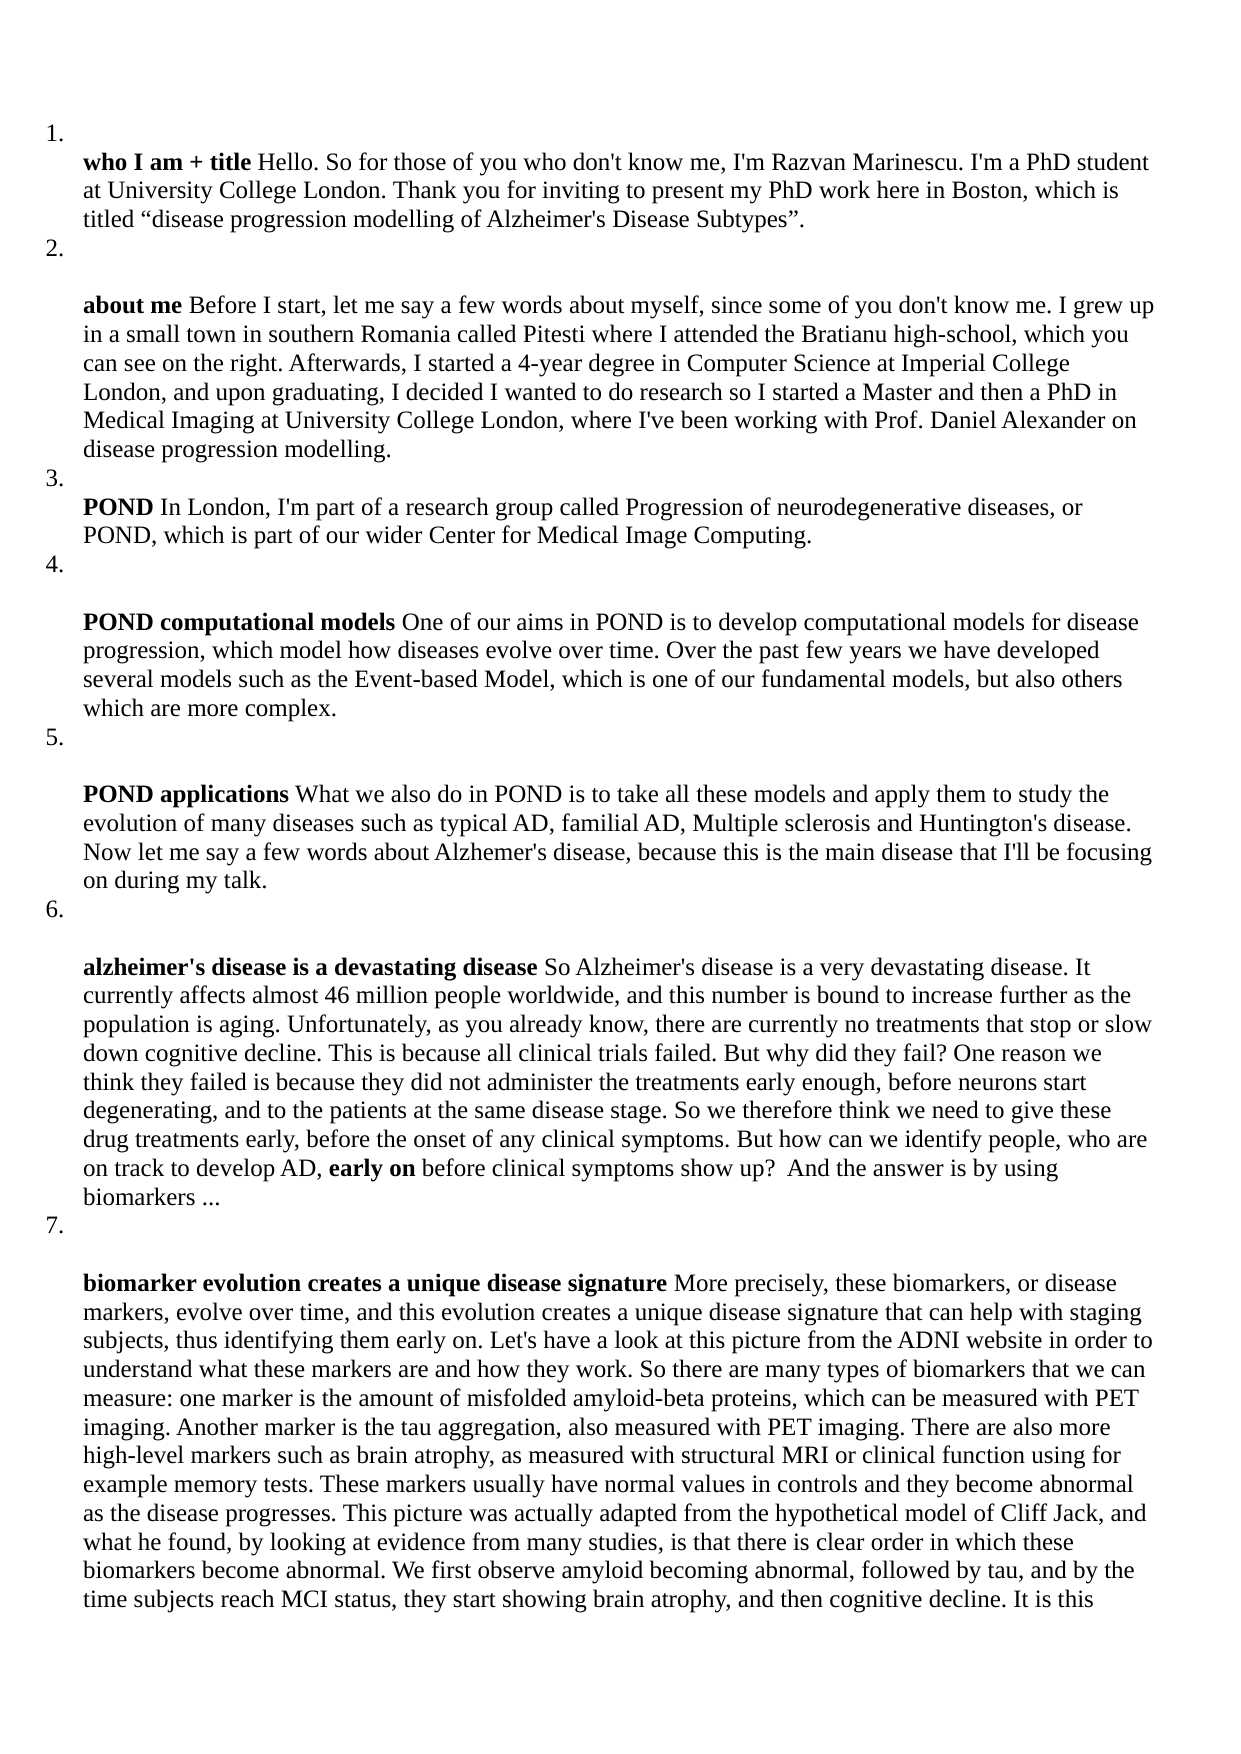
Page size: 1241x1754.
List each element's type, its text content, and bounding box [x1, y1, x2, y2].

list biomarker evolution creates a unique disease signature More precisely, these biomarkers, or disease markers, evolve over time, and this evolution creates a unique disease signature that can help with staging subjects, thus identifying them early on. Let's have a look at this picture from the ADNI website in order to understand what these markers are and how they work. So there are many types of biomarkers that we can measure: one marker is the amount of misfolded amyloid-beta proteins, which can be measured with PET imaging. Another marker is the tau aggregation, also measured with PET imaging. There are also more high-level markers such as brain atrophy, as measured with structural MRI or clinical function using for example memory tests. These markers usually have normal values in controls and they become abnormal as the disease progresses. This picture was actually adapted from the hypothetical model of Cliff Jack, and what he found, by looking at evidence from many studies, is that there is clear order in which these biomarkers become abnormal. We first observe amyloid becoming abnormal, followed by tau, and by the time subjects reach MCI status, they start showing brain atrophy, and then cognitive decline. It is this [45, 1211, 1159, 1613]
list POND computational models One of our aims in POND is to develop computational models for disease progression, which model how diseases evolve over time. Over the past few years we have developed several models such as the Event-based Model, which is one of our fundamental models, but also others which are more complex. [45, 549, 1159, 722]
list who I am + title Hello. So for those of you who don't know me, I'm Razvan Marinescu. I'm a PhD student at University College London. Thank you for inviting to present my PhD work here in Boston, which is titled “disease progression modelling of Alzheimer's Disease Subtypes”. [45, 118, 1159, 233]
list POND In London, I'm part of a research group called Progression of neurodegenerative diseases, or POND, which is part of our wider Center for Medical Image Computing. [45, 463, 1159, 549]
list alzheimer's disease is a devastating disease So Alzheimer's disease is a very devastating disease. It currently affects almost 46 million people worldwide, and this number is bound to increase further as the population is aging. Unfortunately, as you already know, there are currently no treatments that stop or slow down cognitive decline. This is because all clinical trials failed. But why did they fail? One reason we think they failed is because they did not administer the treatments early enough, before neurons start degenerating, and to the patients at the same disease stage. So we therefore think we need to give these drug treatments early, before the onset of any clinical symptoms. But how can we identify people, who are on track to develop AD, early on before clinical symptoms show up? And the answer is by using biomarkers ... [45, 894, 1159, 1211]
list about me Before I start, let me say a few words about myself, since some of you don't know me. I grew up in a small town in southern Romania called Pitesti where I attended the Bratianu high-school, which you can see on the right. Afterwards, I started a 4-year degree in Computer Science at Imperial College London, and upon graduating, I decided I wanted to do research so I started a Master and then a PhD in Medical Imaging at University College London, where I've been working with Prof. Daniel Alexander on disease progression modelling. [45, 233, 1159, 463]
list POND applications What we also do in POND is to take all these models and apply them to study the evolution of many diseases such as typical AD, familial AD, Multiple sclerosis and Huntington's disease. Now let me say a few words about Alzhemer's disease, because this is the main disease that I'll be focusing on during my talk. [45, 722, 1159, 894]
